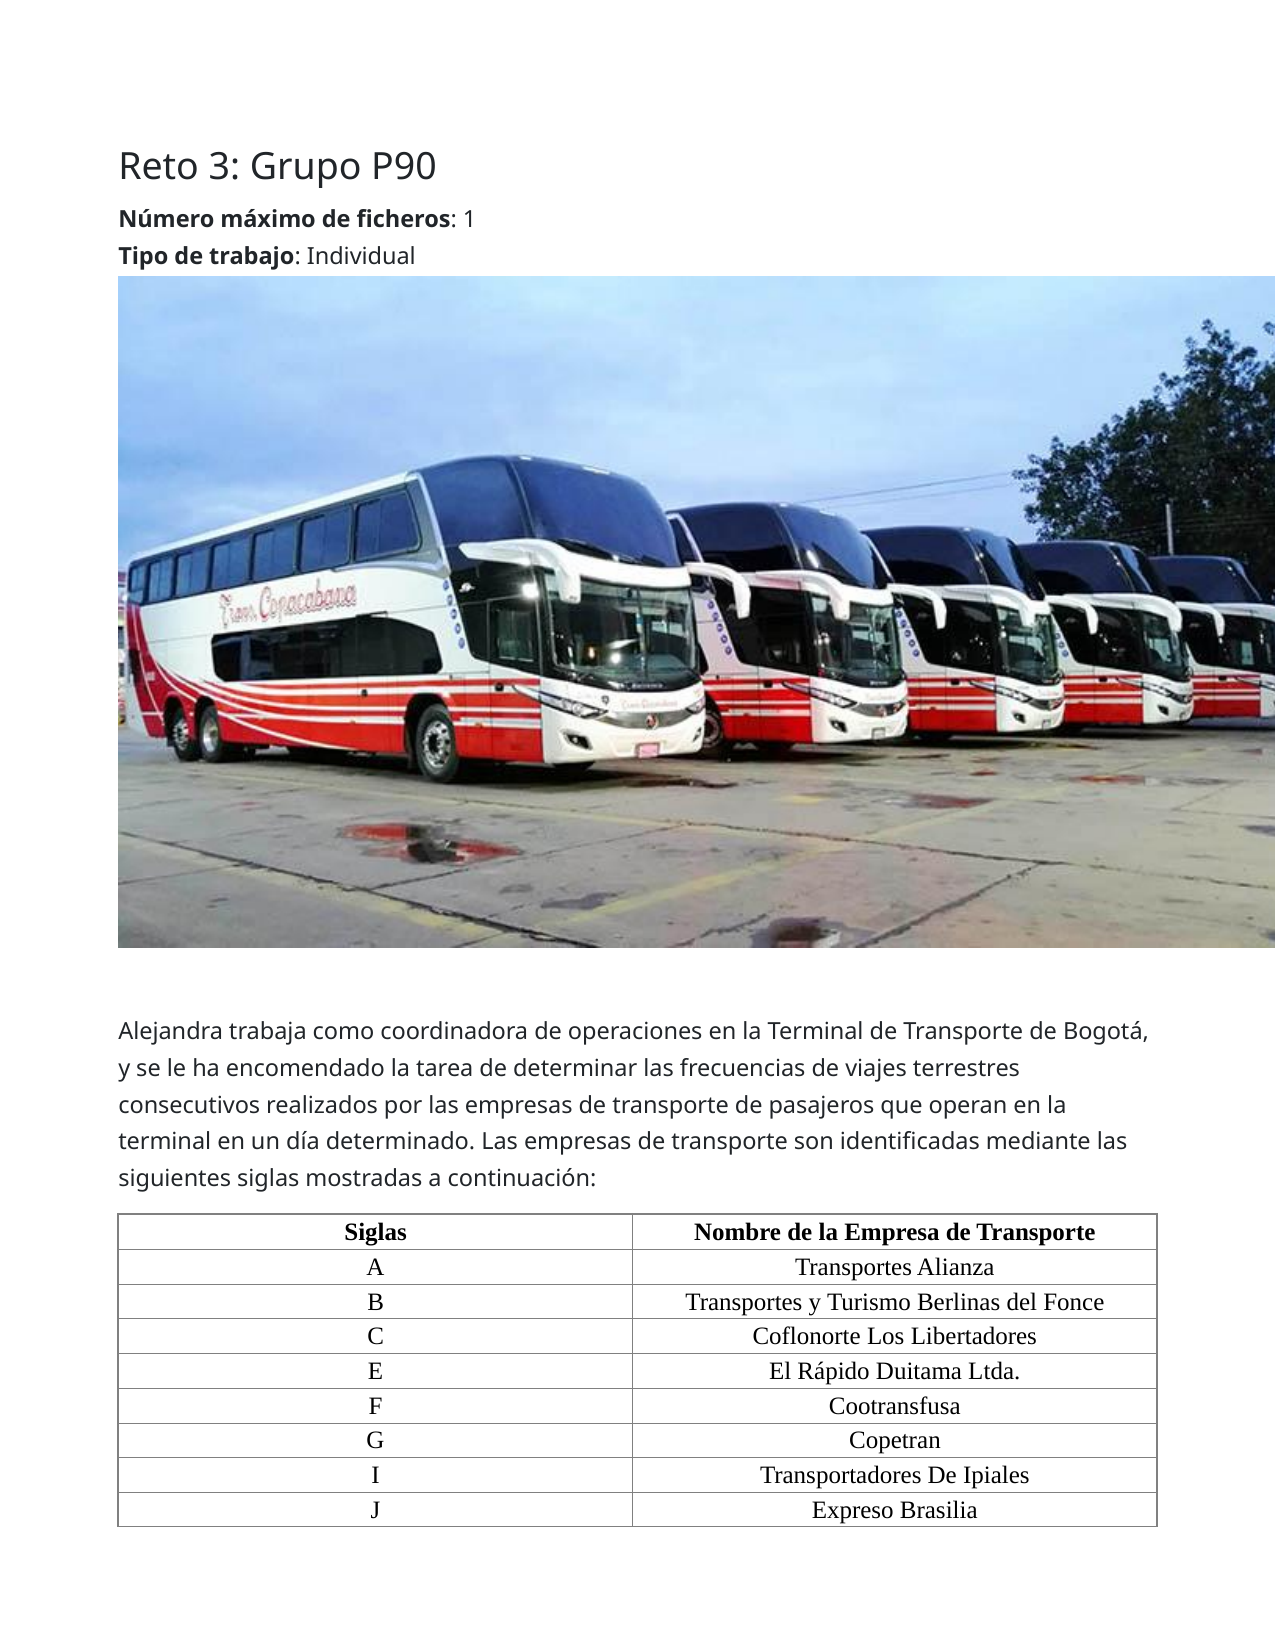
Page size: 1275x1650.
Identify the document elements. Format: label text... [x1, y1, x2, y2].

table_cell F [119, 1389, 632, 1422]
picture [118, 276, 1275, 948]
table_cell B [119, 1285, 632, 1318]
text Número máximo de ficheros: 1 Tipo de trabajo: Individual [118, 202, 1157, 271]
table_header Nombre de la Empresa de Transporte [633, 1215, 1156, 1249]
table_cell El Rápido Duitama Ltda. [633, 1354, 1156, 1388]
table_header Siglas [119, 1215, 632, 1249]
table_cell I [119, 1458, 632, 1492]
table_cell G [119, 1424, 632, 1457]
table_cell Coflonorte Los Libertadores [633, 1319, 1156, 1353]
table_cell Expreso Brasilia [633, 1493, 1156, 1526]
table_cell Transportadores De Ipiales [633, 1458, 1156, 1492]
table_cell Transportes y Turismo Berlinas del Fonce [633, 1285, 1156, 1318]
table_cell Copetran [633, 1424, 1156, 1457]
subtitle Reto 3: Grupo P90 [118, 139, 1157, 190]
table_cell J [119, 1493, 632, 1526]
table_cell C [119, 1319, 632, 1353]
table_cell Cootransfusa [633, 1389, 1156, 1422]
text Alejandra trabaja como coordinadora de operaciones en la Terminal de Transporte de Bogotá, y se le ha encomendado la tarea de determinar las frecuencias de viajes terrestres consecutivos realizados por las empresas de transporte de pasajeros que operan en la terminal en un día determinado. Las empresas de transporte son identificadas mediante las siguientes siglas mostradas a continuación: [118, 1014, 1157, 1193]
table_cell A [119, 1250, 632, 1284]
table_cell Transportes Alianza [633, 1250, 1156, 1284]
table_cell E [119, 1354, 632, 1388]
